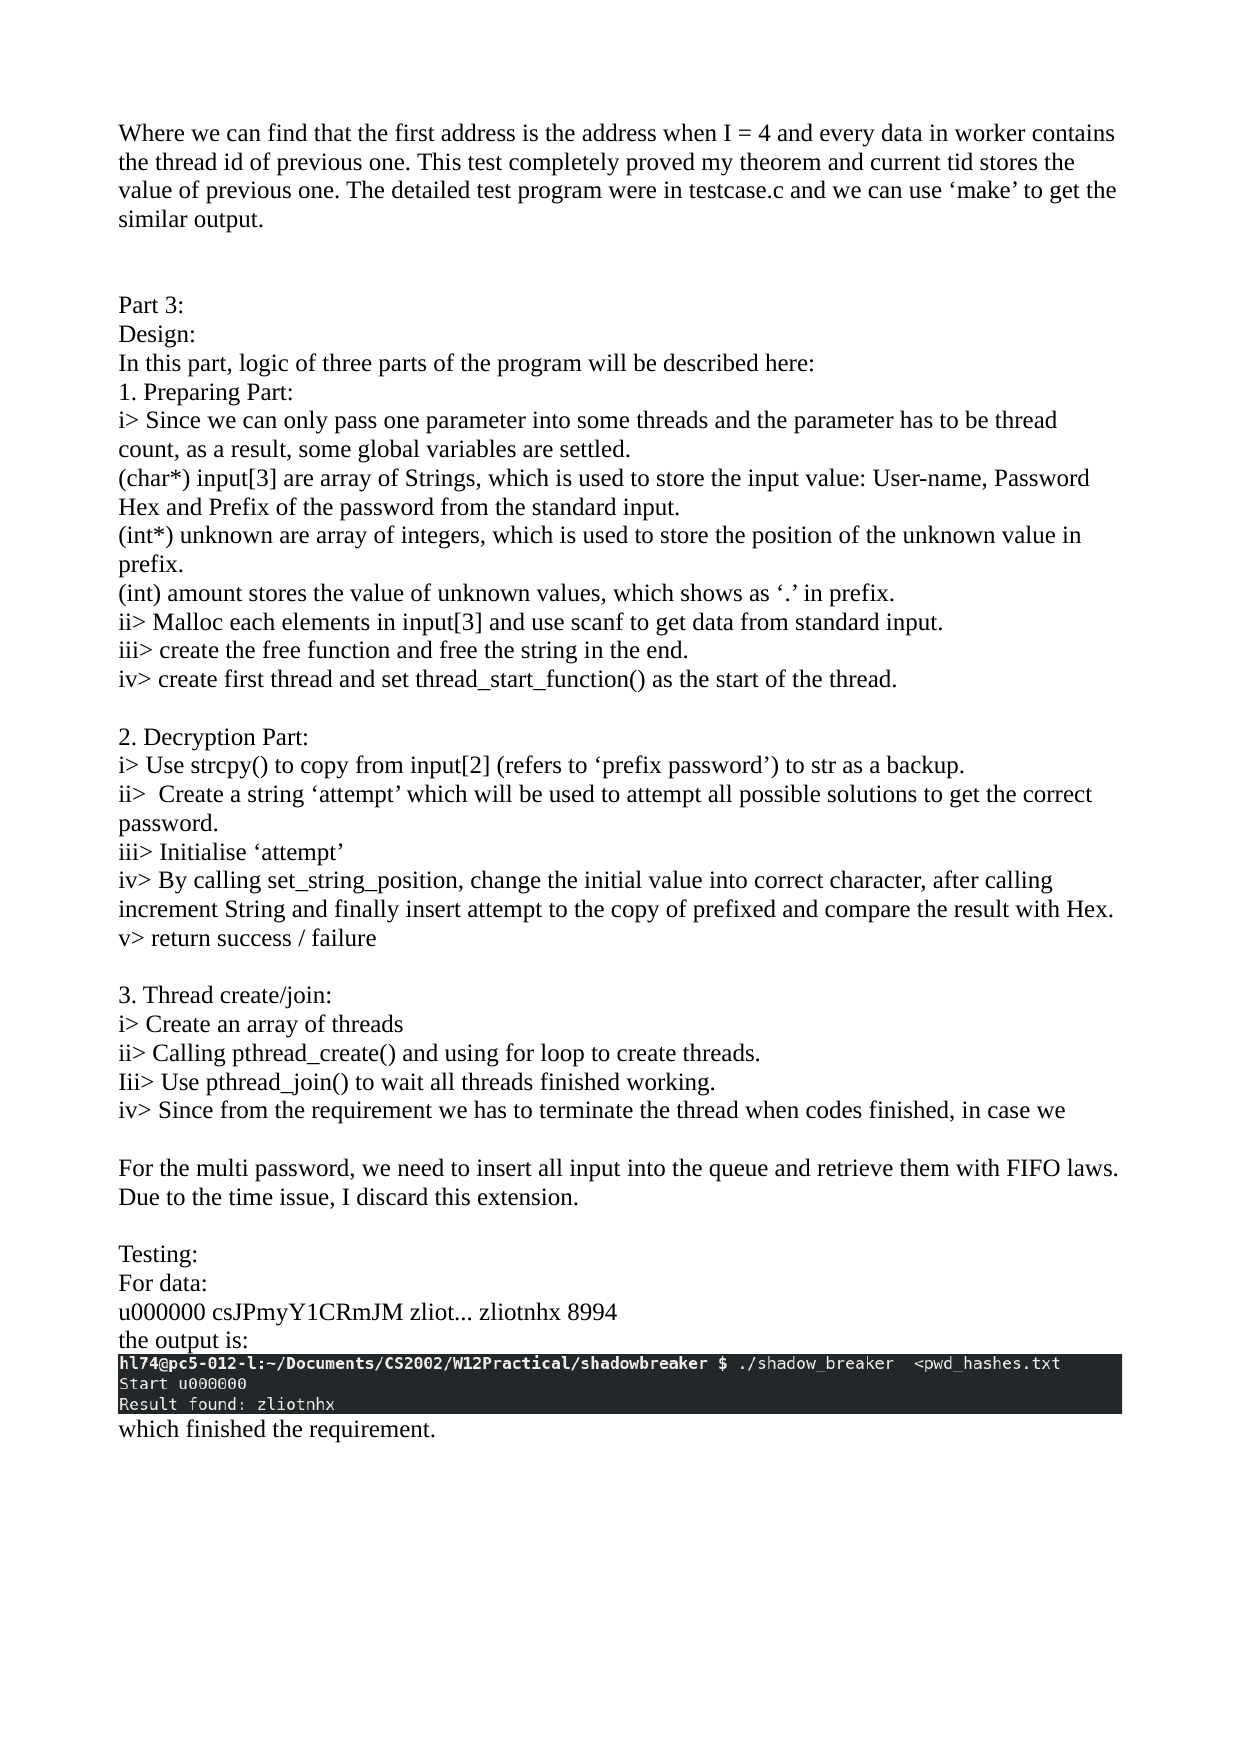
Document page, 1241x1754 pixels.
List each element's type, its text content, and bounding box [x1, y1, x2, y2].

text (int*) unknown are array of integers, which is used to store the position of the unknown value in prefix. [118, 521, 1122, 578]
text iv> Since from the requirement we has to terminate the thread when codes finished, in case we [118, 1096, 1122, 1124]
text i> Use strcpy() to copy from input[2] (refers to ‘prefix password’) to str as a backup. [118, 751, 1122, 779]
text Design: [118, 319, 1122, 348]
text u000000 csJPmyY1CRmJM zliot... zliotnhx 8994 [118, 1297, 1122, 1326]
text 3. Thread create/join: [118, 981, 1122, 1009]
text ii> Calling pthread_create() and using for loop to create threads. [118, 1038, 1122, 1067]
text Iii> Use pthread_join() to wait all threads finished working. [118, 1067, 1122, 1096]
text (int) amount stores the value of unknown values, which shows as ‘.’ in prefix. [118, 578, 1122, 607]
text (char*) input[3] are array of Strings, which is used to store the input value: User-name, Password Hex and Prefix of the password from the standard input. [118, 463, 1122, 521]
text 1. Preparing Part: [118, 377, 1122, 406]
text In this part, logic of three parts of the program will be described here: [118, 348, 1122, 377]
text v> return success / failure [118, 923, 1122, 952]
text the output is: [118, 1326, 1122, 1354]
text ii> Malloc each elements in input[3] and use scanf to get data from standard input. [118, 607, 1122, 636]
text which finished the requirement. [118, 1414, 1122, 1443]
text For the multi password, we need to insert all input into the queue and retrieve them with FIFO laws. Due to the time issue, I discard this extension. [118, 1153, 1122, 1211]
text iii> create the free function and free the string in the end. [118, 636, 1122, 664]
text Where we can find that the first address is the address when I = 4 and every data in worker contains the thread id of previous one. This test completely proved my theorem and current tid stores the value of previous one. The detailed test program were in testcase.c and we can use ‘make’ to get the similar output. [118, 118, 1122, 233]
text 2. Decryption Part: [118, 722, 1122, 751]
text ii> Create a string ‘attempt’ which will be used to attempt all possible solutions to get the correct password. [118, 779, 1122, 837]
text For data: [118, 1268, 1122, 1297]
text iv> By calling set_string_position, change the initial value into correct character, after calling increment String and finally insert attempt to the copy of prefixed and compare the result with Hex. [118, 866, 1122, 923]
text i> Create an array of threads [118, 1009, 1122, 1038]
text i> Since we can only pass one parameter into some threads and the parameter has to be thread count, as a result, some global variables are settled. [118, 406, 1122, 463]
text iv> create first thread and set thread_start_function() as the start of the thread. [118, 664, 1122, 693]
text Testing: [118, 1239, 1122, 1268]
text Part 3: [118, 291, 1122, 319]
picture [118, 1354, 1123, 1414]
text iii> Initialise ‘attempt’ [118, 837, 1122, 866]
